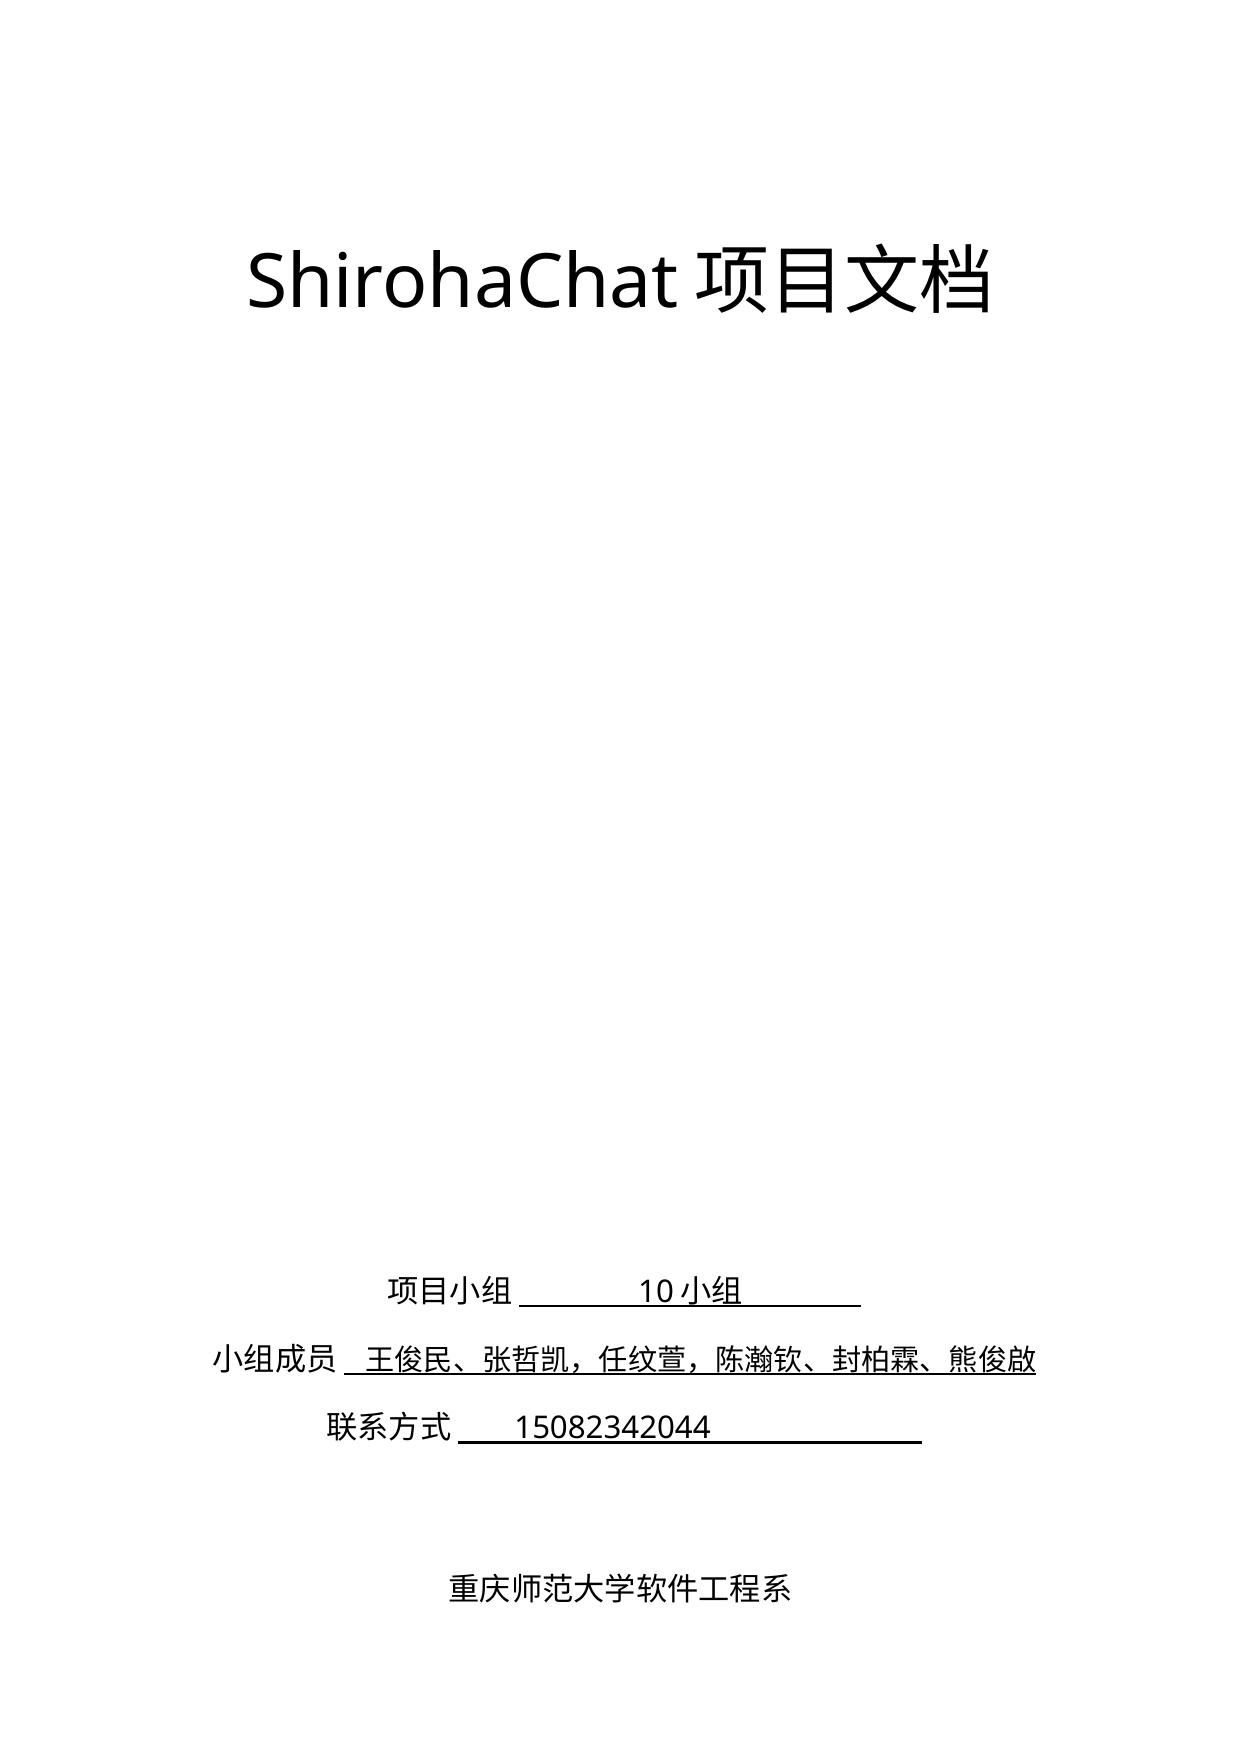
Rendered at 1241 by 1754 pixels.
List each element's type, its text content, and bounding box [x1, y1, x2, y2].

text 小组成员 王俊民、张哲凯，任纹萱，陈瀚钦、封柏霖、熊俊啟 [118, 1334, 1122, 1380]
text ShirohaChat项目文档 [118, 220, 1122, 329]
text 重庆师范大学软件工程系 [118, 1564, 1122, 1609]
text 联系方式 15082342044 [118, 1403, 1122, 1448]
text 项目小组 10小组 [118, 1266, 1122, 1312]
